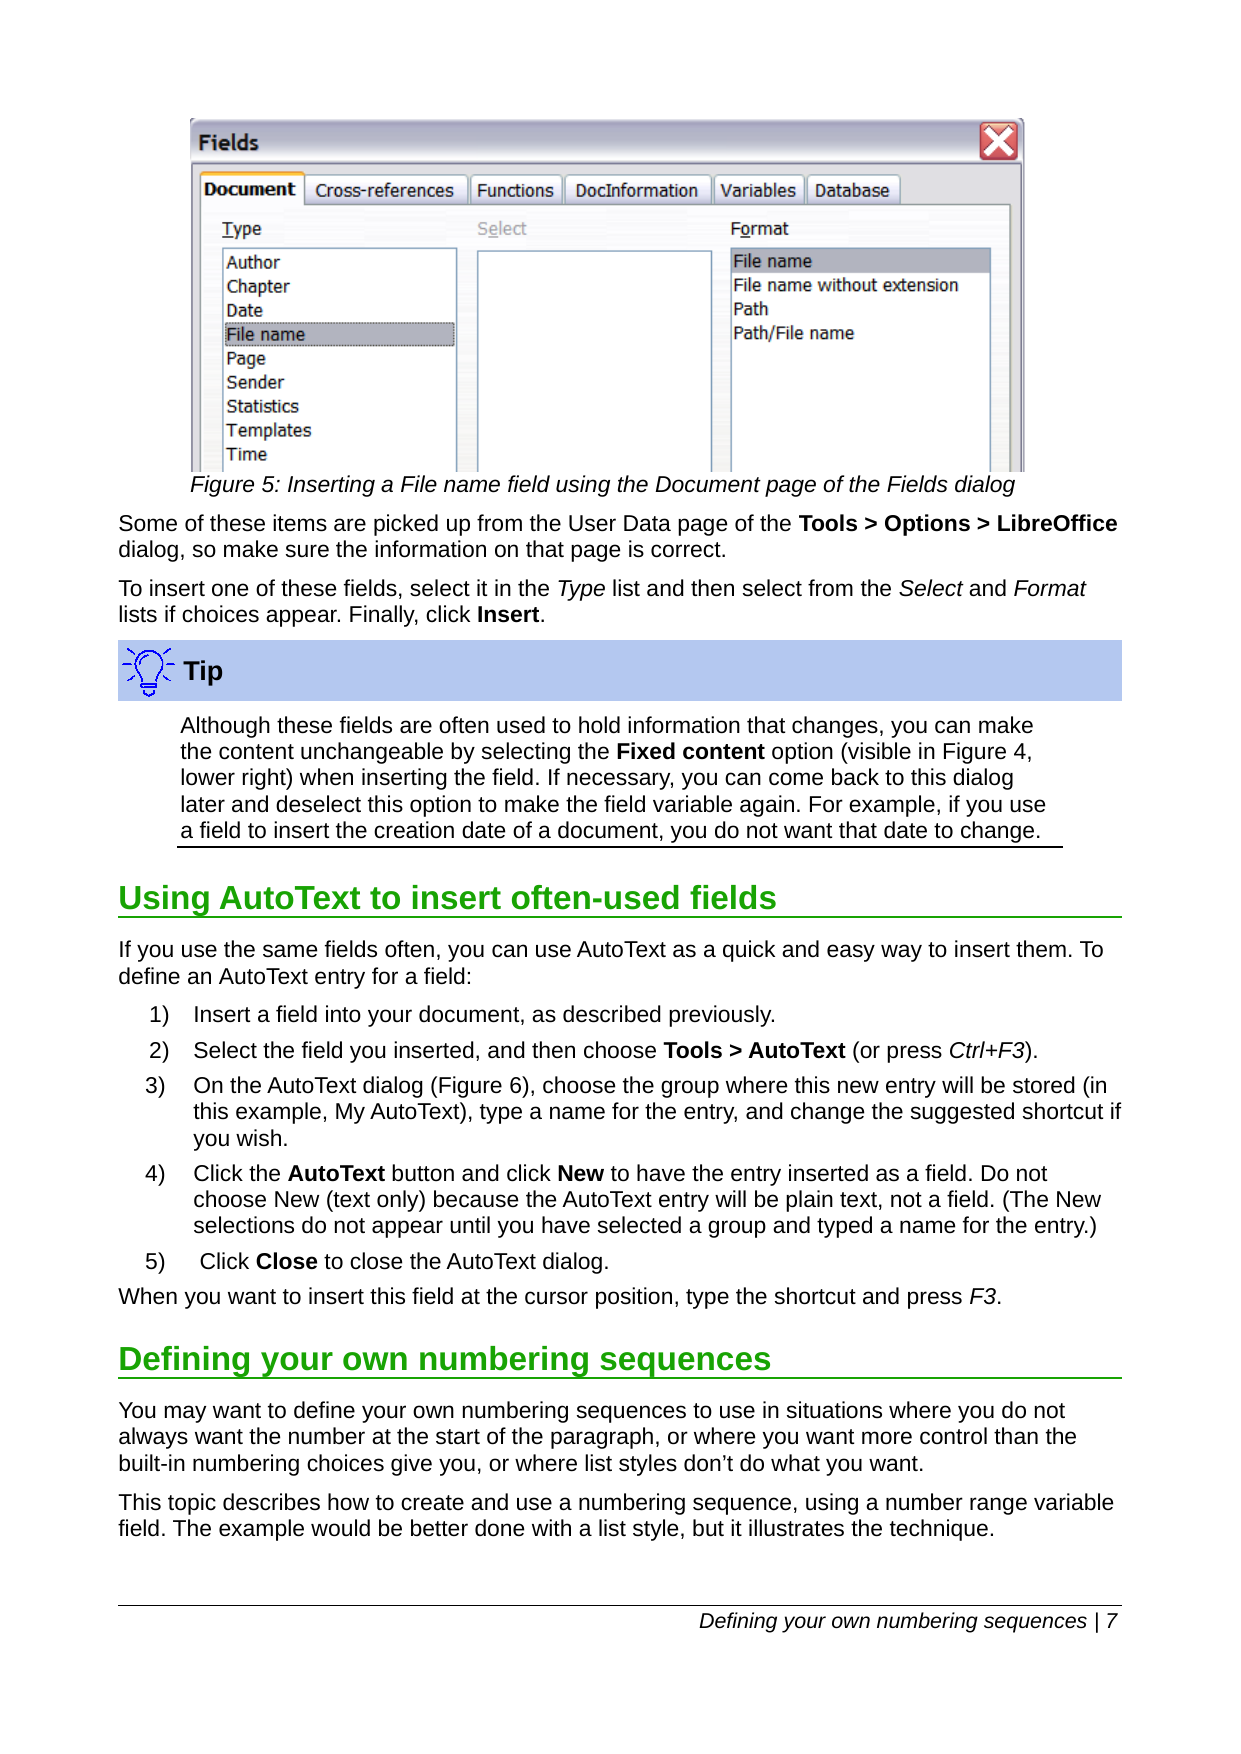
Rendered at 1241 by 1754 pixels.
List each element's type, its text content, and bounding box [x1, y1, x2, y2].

text Although these fields are often used to hold information that changes, you can make the content unchangeable by selecting the Fixed content option (visible in Figure 4, lower right) when inserting the field. If necessary, you can come back to this dialog later and deselect this option to make the field variable again. For example, if you use a field to insert the creation date of a document, you do not want that date to change. [177, 709, 1063, 846]
subtitle Tip [179, 640, 1122, 701]
subtitle Using AutoText to insert often-used fields [118, 878, 1122, 916]
list If you use the same fields often, you can use AutoText as a quick and easy way to insert them. To define an AutoText entry for a field: [118, 936, 1122, 989]
text To insert one of these fields, select it in the Type list and then select from the Select and Format lists if choices appear. Finally, click Insert. [118, 575, 1122, 627]
list Insert a field into your document, as described previously. [169, 1001, 1122, 1028]
text This topic describes how to create and use a numbering sequence, using a number range variable field. The example would be better done with a list style, but it illustrates the technique. [118, 1488, 1122, 1541]
subtitle Defining your own numbering sequences [118, 1339, 1122, 1377]
text Some of these items are picked up from the User Data page of the Tools > Options > LibreOffice dialog, so make sure the information on that page is correct. [118, 509, 1122, 562]
text When you want to insert this field at the cursor position, type the shortcut and press F3. [118, 1283, 1122, 1309]
text You may want to define your own numbering sequences to use in situations where you do not always want the number at the start of the paragraph, or where you want more control than the built-in numbering choices give you, or where list styles don’t do what you want. [118, 1397, 1122, 1476]
list Click the AutoText button and click New to have the entry inserted as a field. Do not choose New (text only) because the AutoText entry will be plain text, not a field. (The New selections do not appear until you have selected a group and typed a name for the entry.) [165, 1160, 1122, 1239]
list Select the field you inserted, and then choose Tools > AutoText (or press Ctrl+F3). [169, 1037, 1122, 1063]
text Figure 5: Inserting a File name field using the Document page of the Fields dialog [190, 471, 1050, 498]
list On the AutoText dialog (Figure 6), choose the group where this new entry will be stored (in this example, My AutoText), type a name for the entry, and change the suggested shortcut if you wish. [165, 1072, 1122, 1151]
list Click Close to close the AutoText dialog. [165, 1248, 1122, 1274]
picture [119, 640, 179, 701]
picture [190, 118, 1025, 472]
